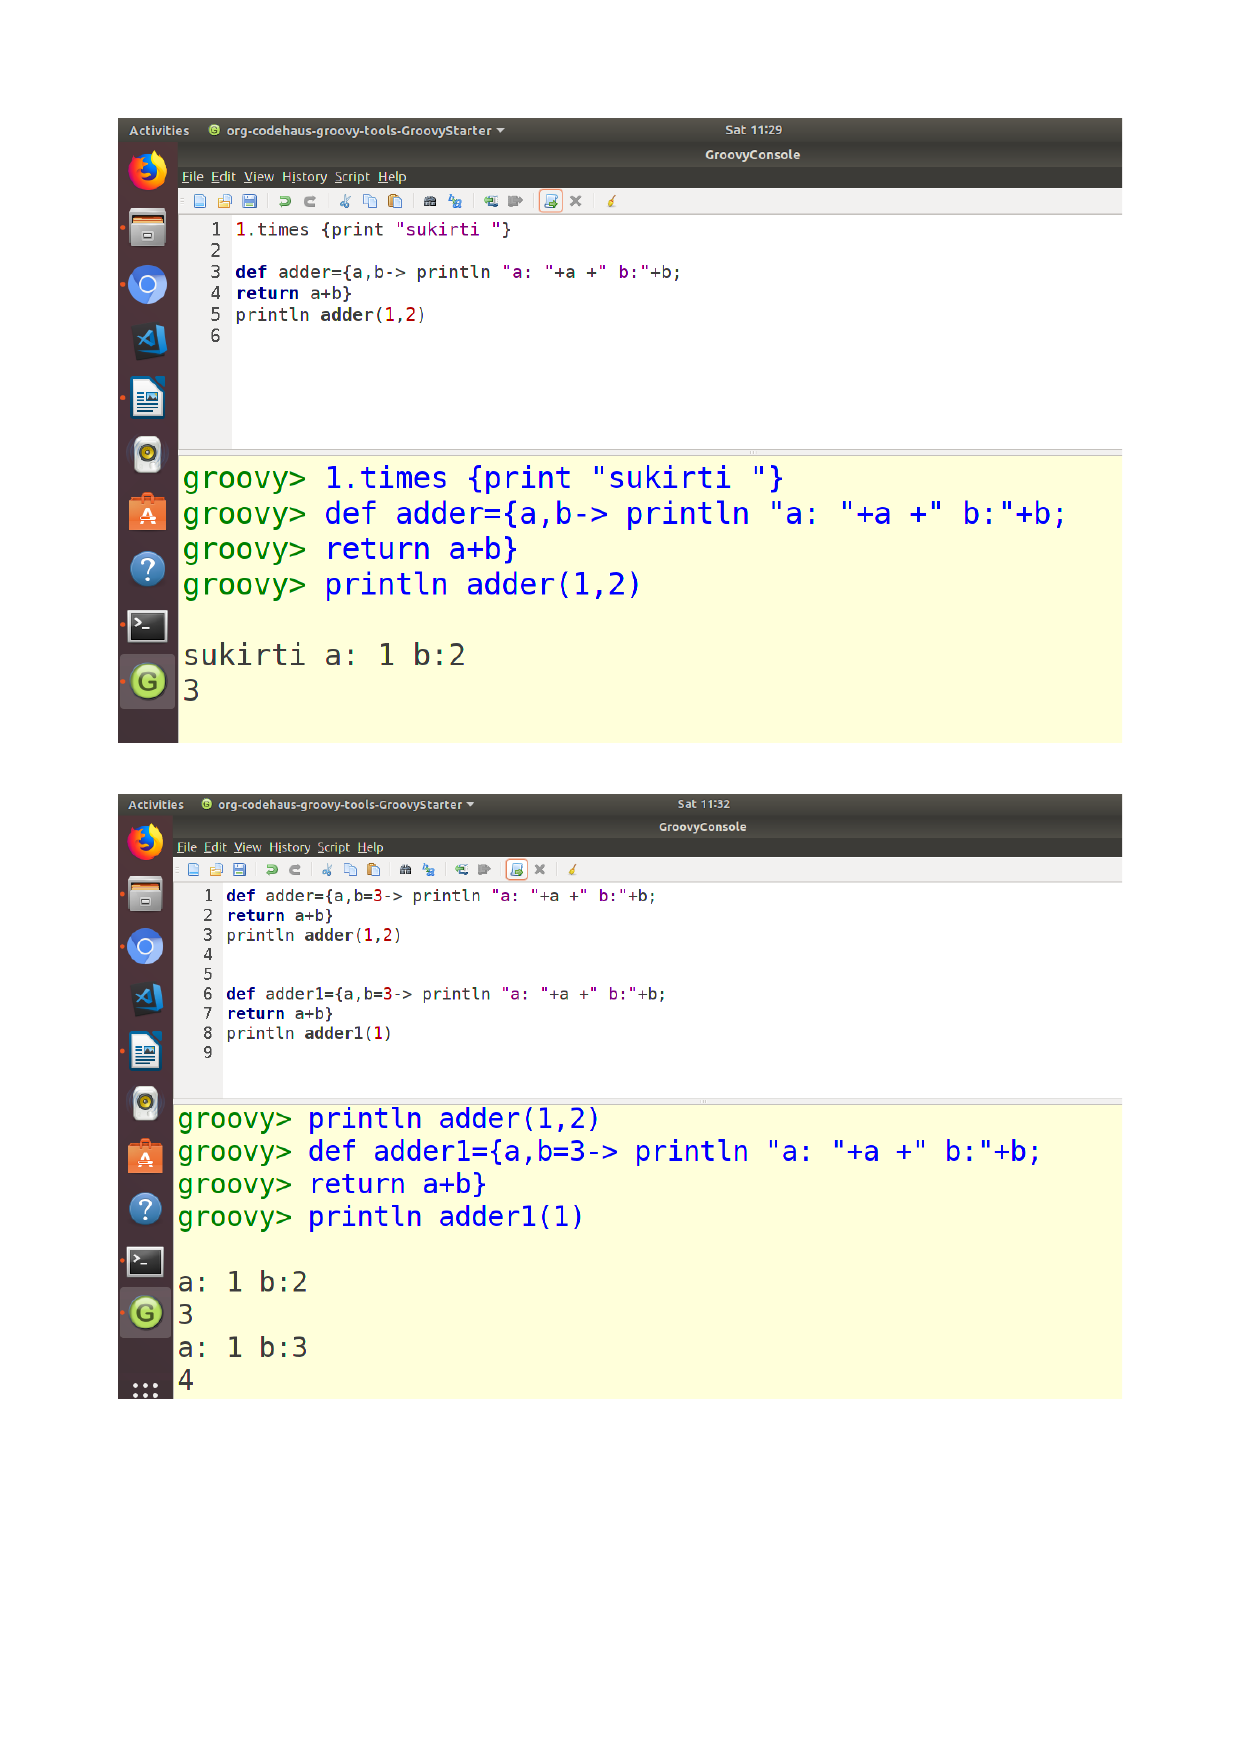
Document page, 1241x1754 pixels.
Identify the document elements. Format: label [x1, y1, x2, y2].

picture [118, 794, 1123, 1399]
picture [118, 118, 1123, 743]
